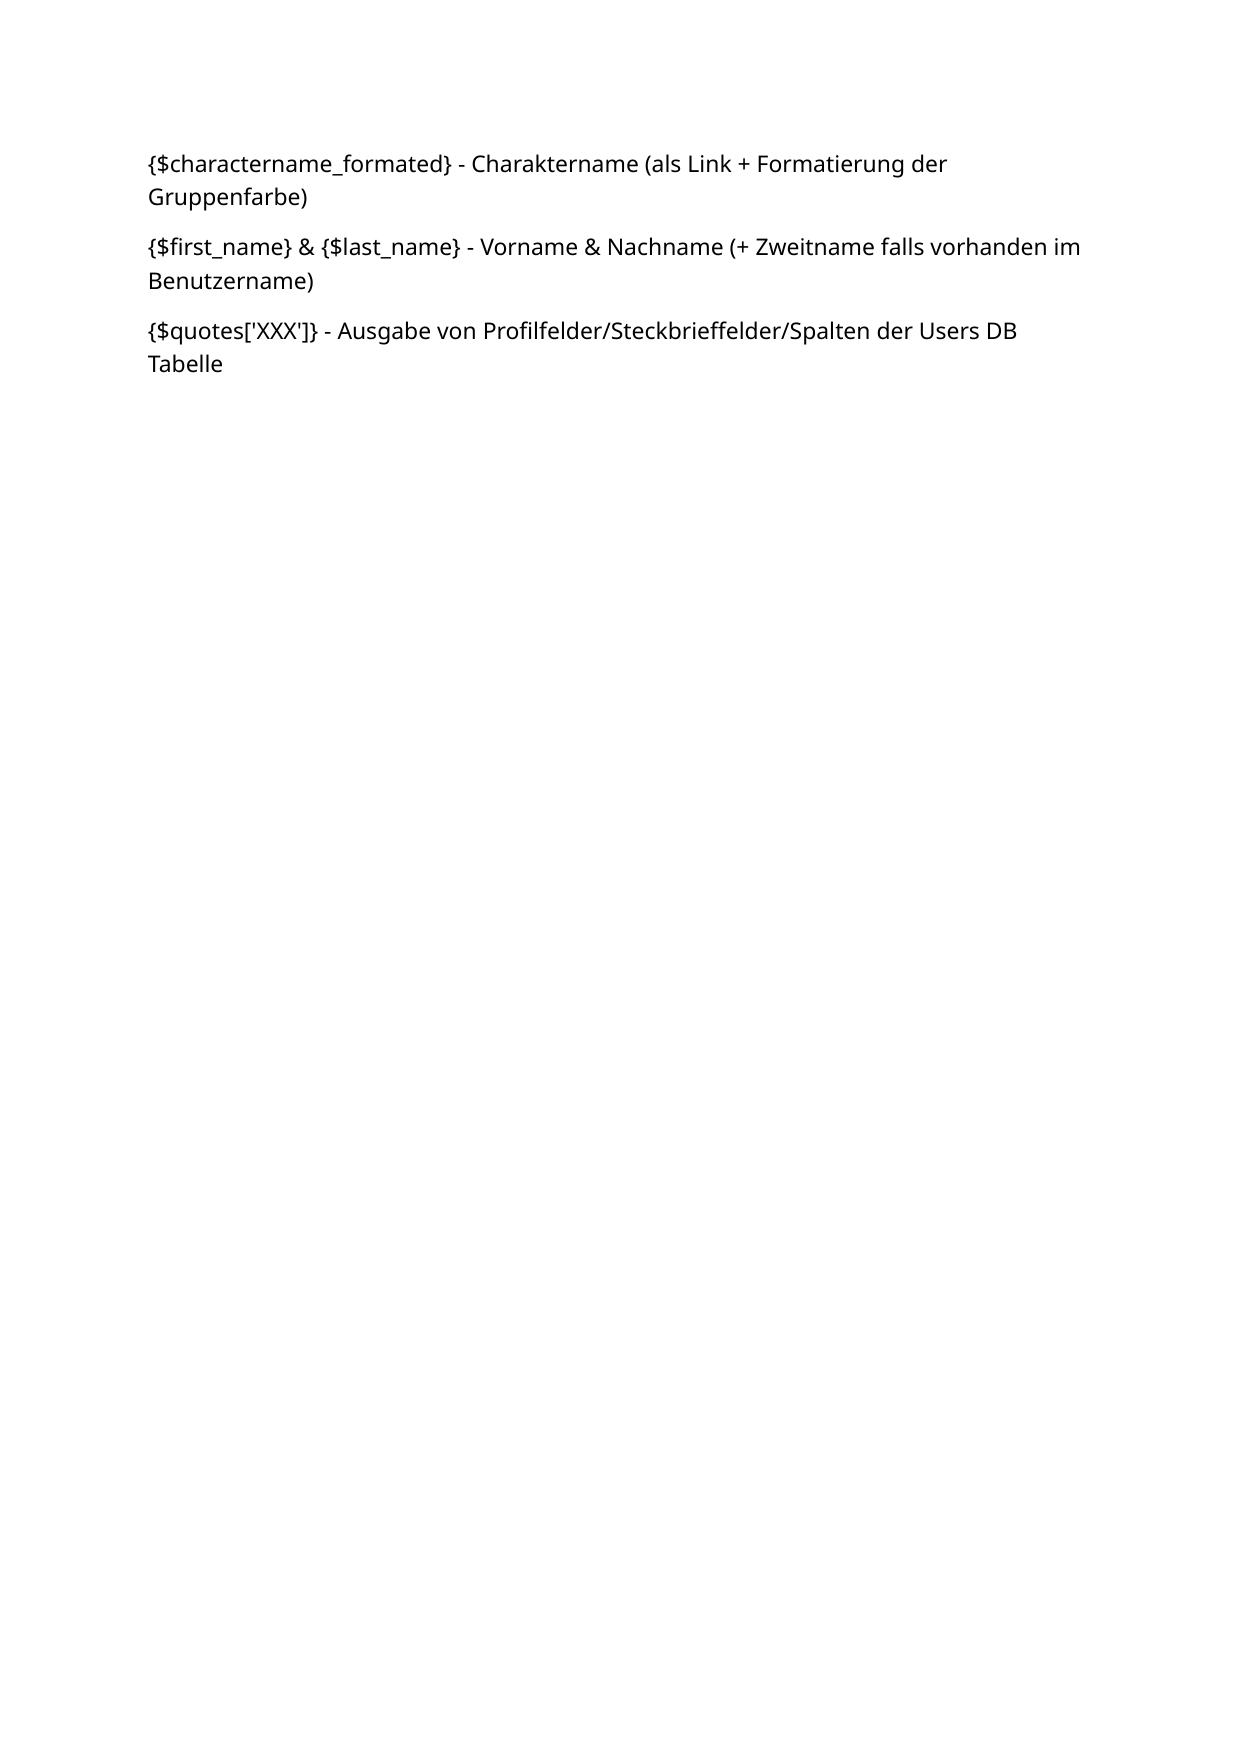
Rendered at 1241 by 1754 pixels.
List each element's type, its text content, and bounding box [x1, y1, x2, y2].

text {$quotes['XXX']} - Ausgabe von Profilfelder/Steckbrieffelder/Spalten der Users DB Tabelle [148, 315, 1093, 379]
text {$charactername_formated} - Charaktername (als Link + Formatierung der Gruppenfarbe) [148, 148, 1093, 212]
text {$first_name} & {$last_name} - Vorname & Nachname (+ Zweitname falls vorhanden im Benutzername) [148, 231, 1093, 296]
